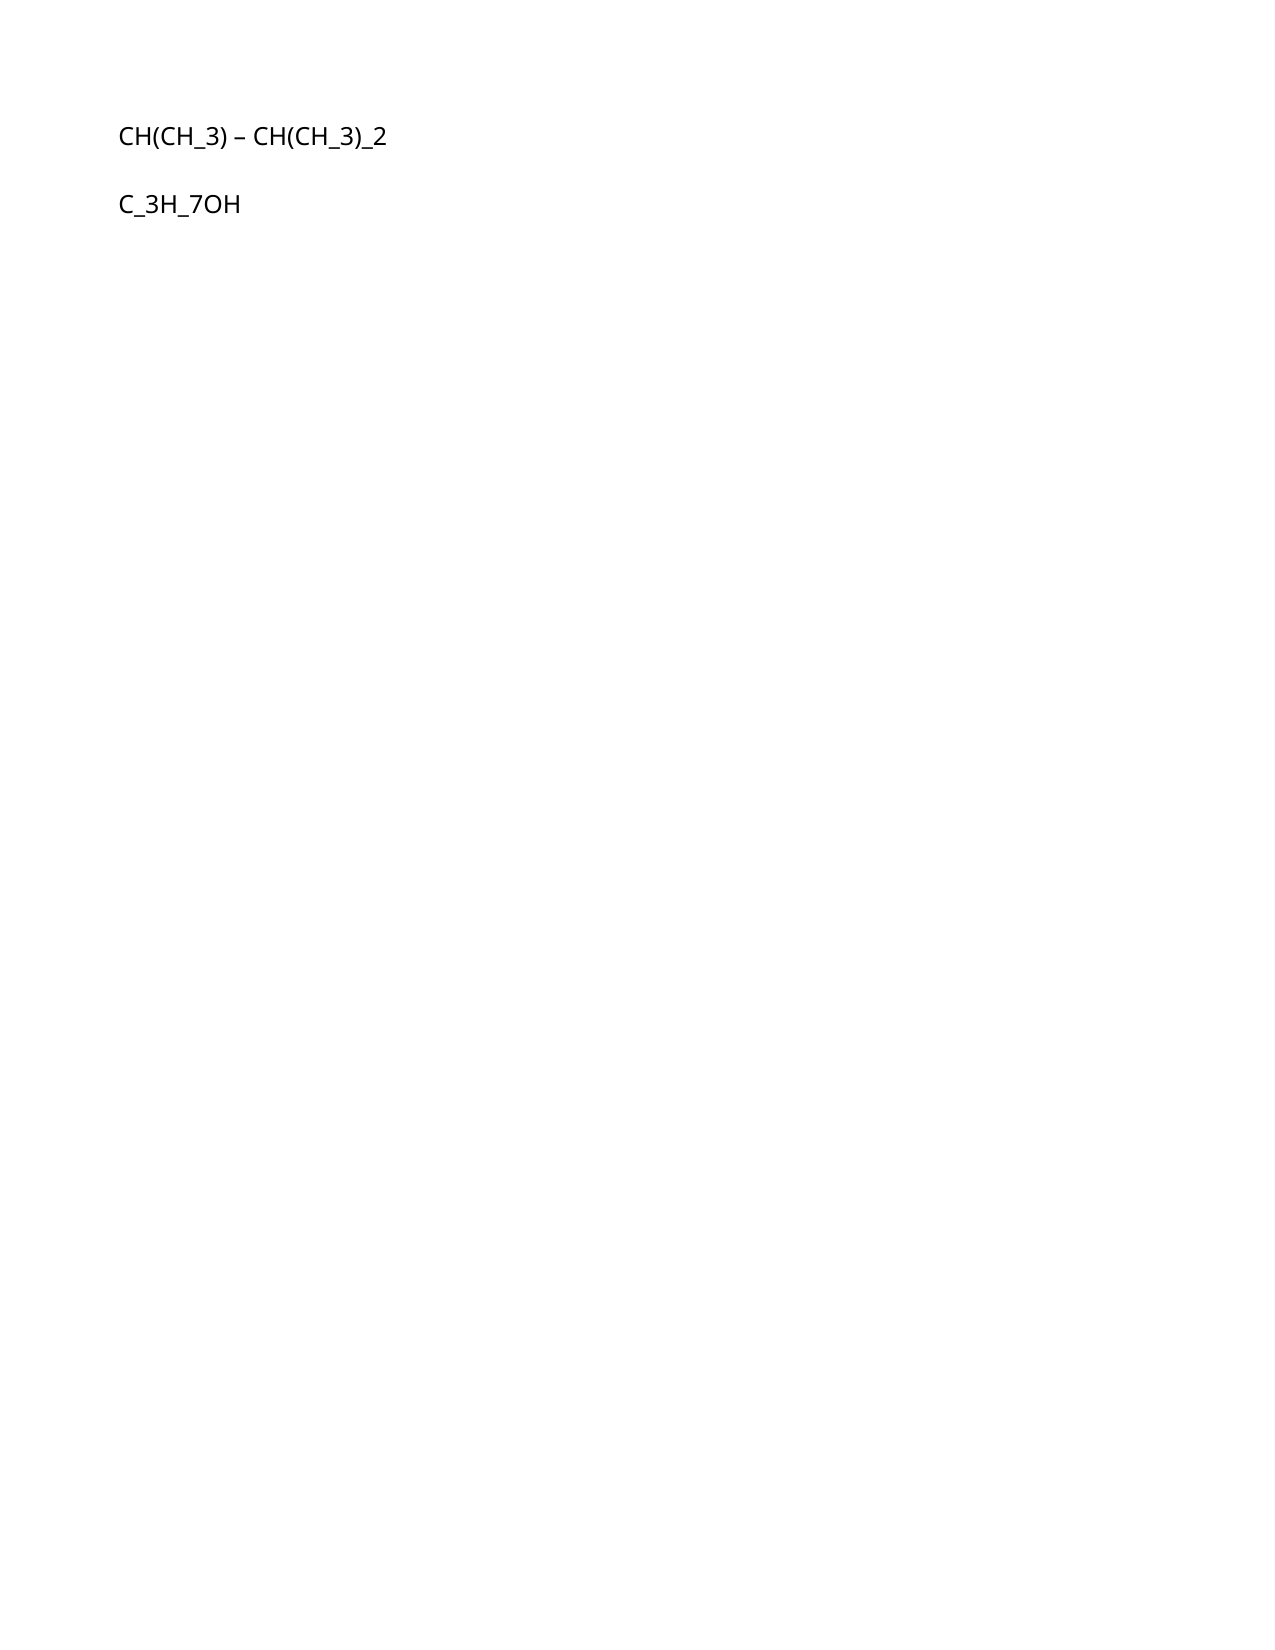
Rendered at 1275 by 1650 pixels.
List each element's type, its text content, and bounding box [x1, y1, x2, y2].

text CH(CH_3) – CH(CH_3)_2 [118, 118, 1157, 152]
text C_3H_7OH [118, 186, 1157, 220]
